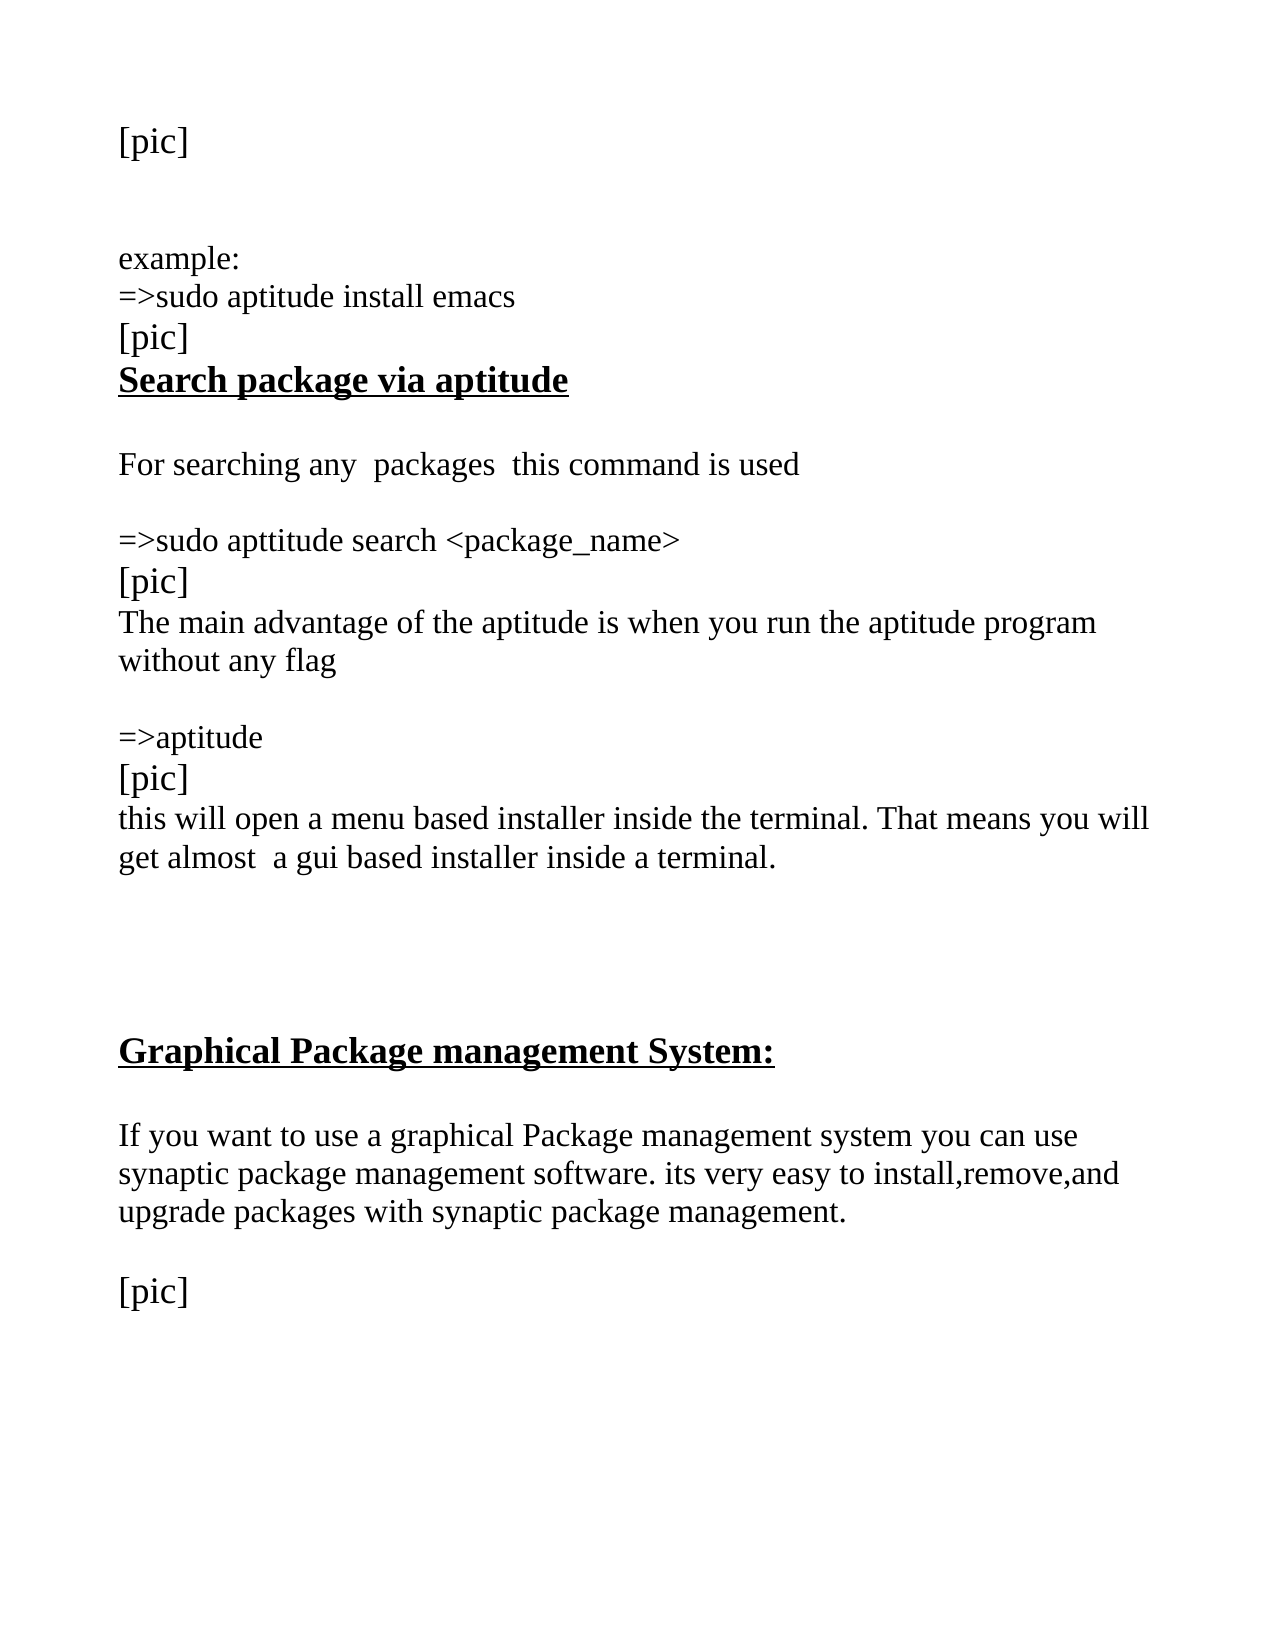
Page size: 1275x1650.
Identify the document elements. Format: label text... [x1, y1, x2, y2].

text [pic] [118, 755, 1157, 798]
text For searching any packages this command is used [118, 444, 1157, 482]
text Graphical Package management System: [118, 1028, 1157, 1072]
text [pic] [118, 118, 1157, 161]
text [pic] [118, 559, 1157, 602]
text upgrade packages with synaptic package management. [118, 1191, 1157, 1230]
text this will open a menu based installer inside the terminal. That means you will get almost a gui based installer inside a terminal. [118, 798, 1157, 875]
text =>sudo apttitude search <package_name> [118, 521, 1157, 559]
text Search package via aptitude [118, 358, 1157, 401]
text example: [118, 238, 1157, 276]
text If you want to use a graphical Package management system you can use synaptic package management software. its very easy to install,remove,and [118, 1115, 1157, 1191]
text =>sudo aptitude install emacs [118, 276, 1157, 314]
text =>aptitude [118, 717, 1157, 755]
text The main advantage of the aptitude is when you run the aptitude program without any flag [118, 602, 1157, 679]
text [pic] [118, 314, 1157, 358]
text [pic] [118, 1268, 1157, 1311]
